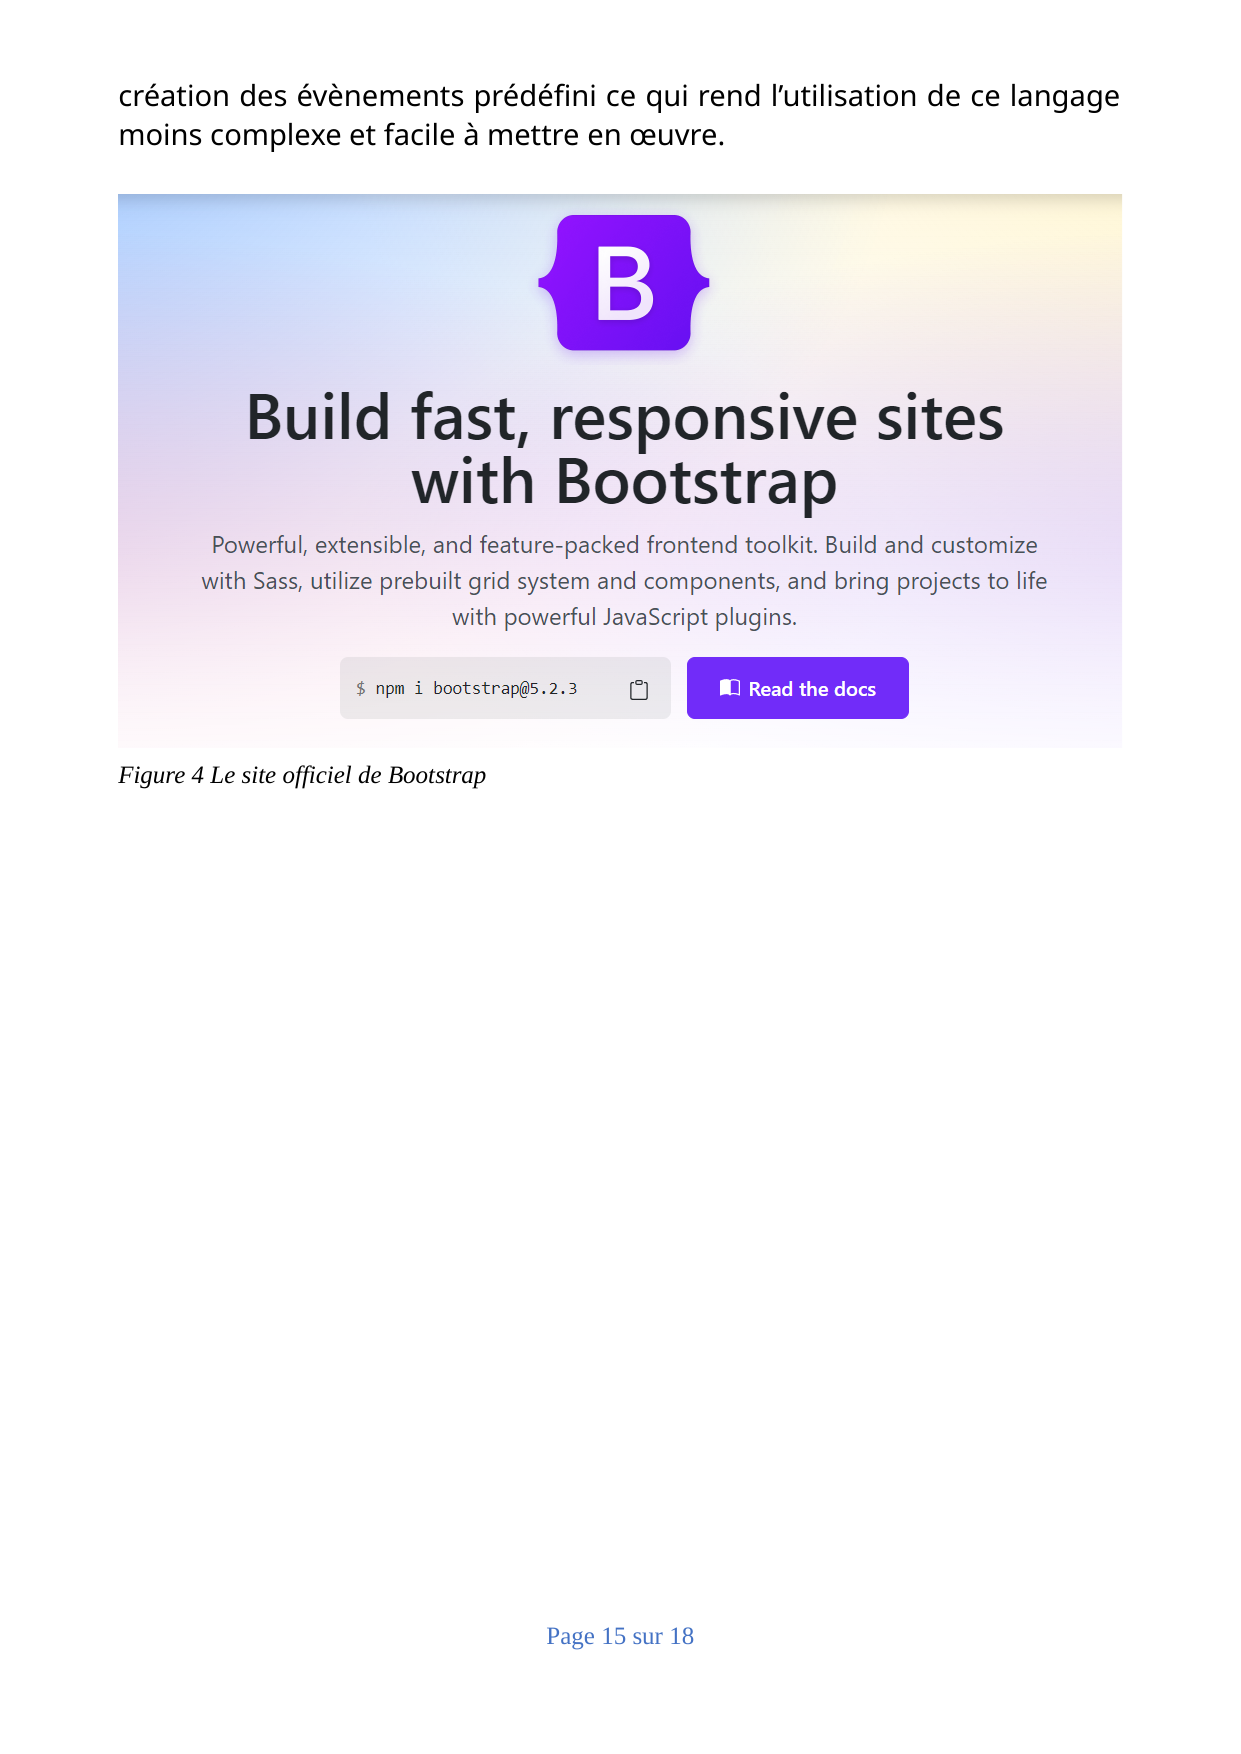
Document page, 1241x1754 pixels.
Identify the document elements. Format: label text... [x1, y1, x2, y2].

text Figure 4 Le site officiel de Bootstrap [118, 760, 1122, 789]
text création des évènements prédéfini ce qui rend l’utilisation de ce langage moins complexe et facile à mettre en œuvre. [118, 75, 1122, 154]
